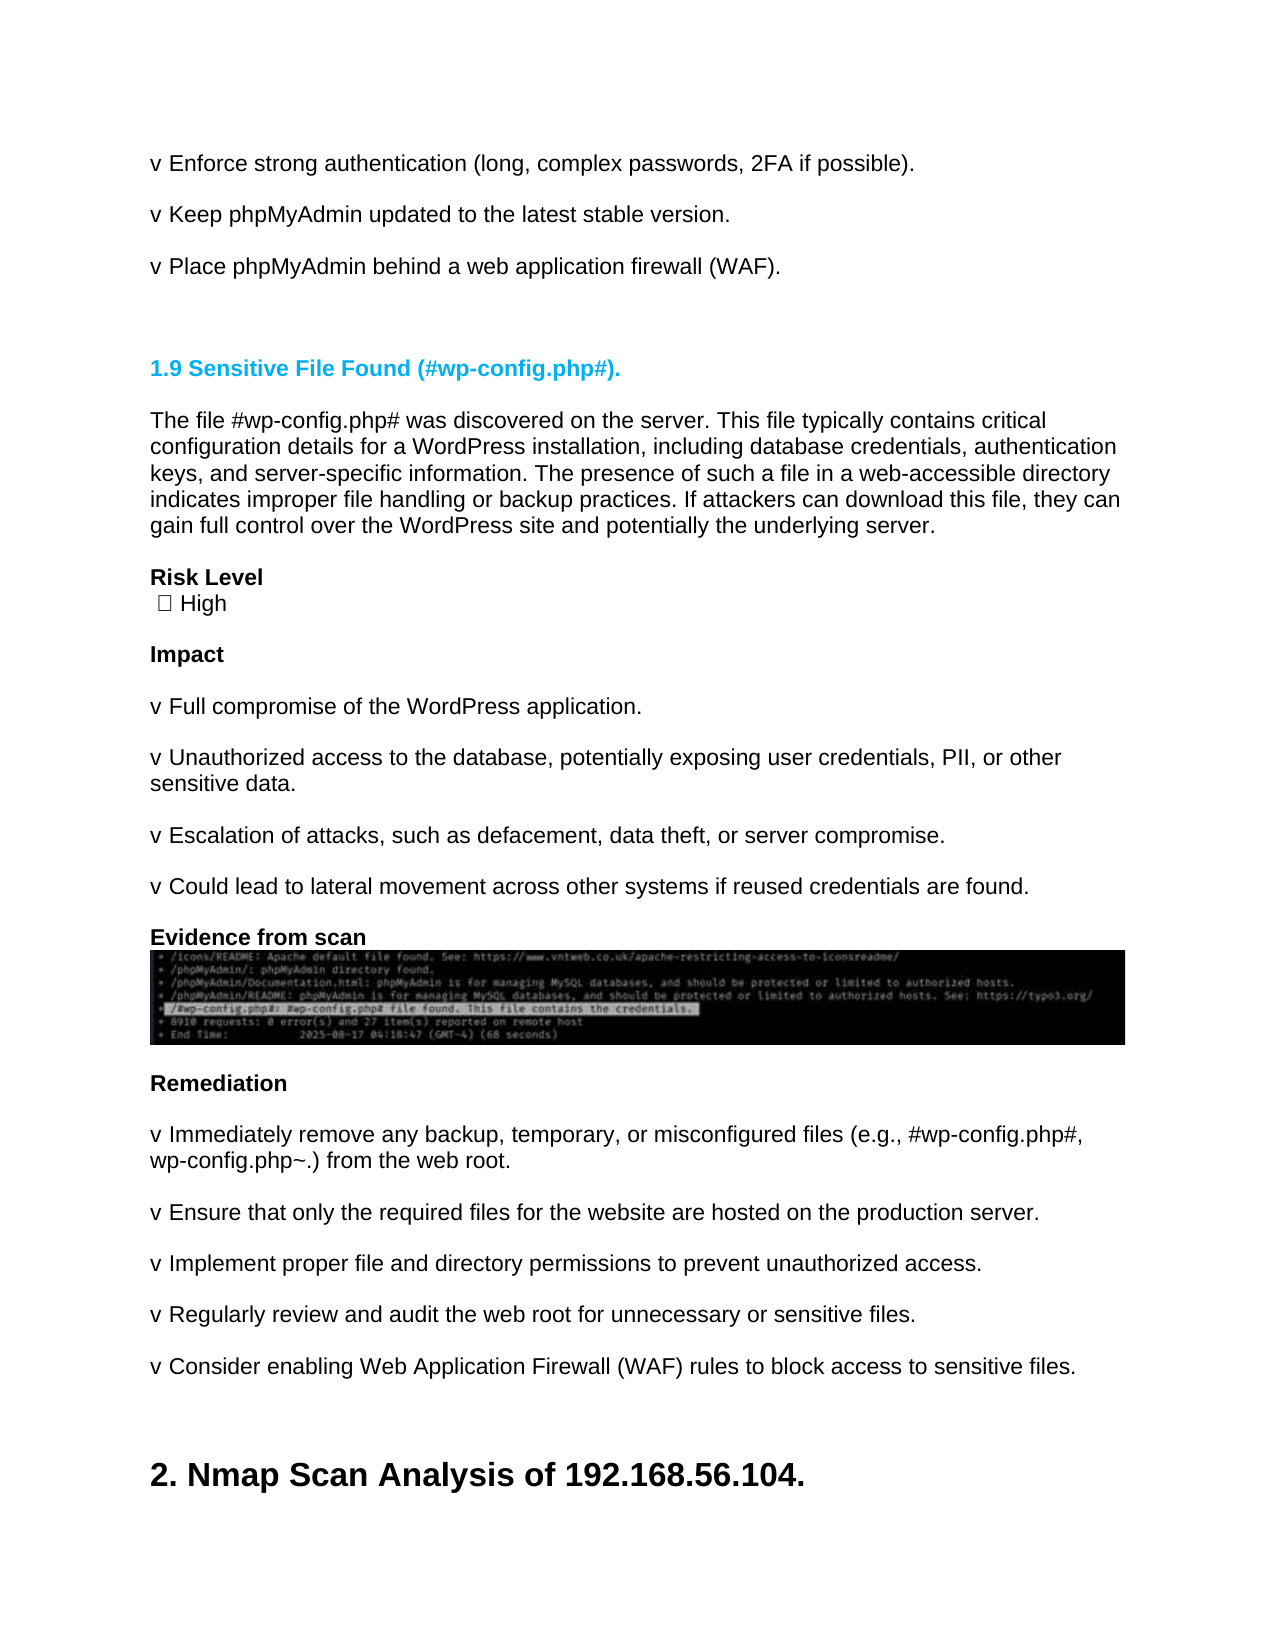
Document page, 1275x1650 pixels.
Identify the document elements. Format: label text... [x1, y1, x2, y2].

text v Could lead to lateral movement across other systems if reused credentials are found. [150, 873, 1125, 899]
picture [150, 950, 1125, 1045]
text Impact [150, 641, 1125, 668]
text v Keep phpMyAdmin updated to the latest stable version. [150, 201, 1125, 228]
text 2. Nmap Scan Analysis of 192.168.56.104. [150, 1455, 1125, 1494]
text Remediation [150, 1069, 1125, 1096]
text v Full compromise of the WordPress application. [150, 693, 1125, 719]
text v Escalation of attacks, such as defacement, data theft, or server compromise. [150, 822, 1125, 848]
text v Unauthorized access to the database, potentially exposing user credentials, PII, or other sensitive data. [150, 744, 1125, 797]
text The file #wp-config.php# was discovered on the server. This file typically contains critical configuration details for a WordPress installation, including database credentials, authentication keys, and server-specific information. The presence of such a file in a web-accessible directory indicates improper file handling or backup practices. If attackers can download this file, they can gain full control over the WordPress site and potentially the underlying server. [150, 407, 1125, 538]
text v Ensure that only the required files for the website are hosted on the production server. [150, 1198, 1125, 1225]
text Risk Level 🔴 High [150, 563, 1125, 616]
text v Immediately remove any backup, temporary, or misconfigured files (e.g., #wp-config.php#, wp-config.php~.) from the web root. [150, 1121, 1125, 1173]
text 1.9 Sensitive File Found (#wp-config.php#). [150, 355, 1125, 382]
text v Place phpMyAdmin behind a web application firewall (WAF). [150, 253, 1125, 279]
text Evidence from scan [150, 924, 1125, 950]
text v Enforce strong authentication (long, complex passwords, 2FA if possible). [150, 150, 1125, 176]
text v Regularly review and audit the web root for unnecessary or sensitive files. [150, 1301, 1125, 1328]
text v Implement proper file and directory permissions to prevent unauthorized access. [150, 1250, 1125, 1276]
text v Consider enabling Web Application Firewall (WAF) rules to block access to sensitive files. [150, 1353, 1125, 1379]
